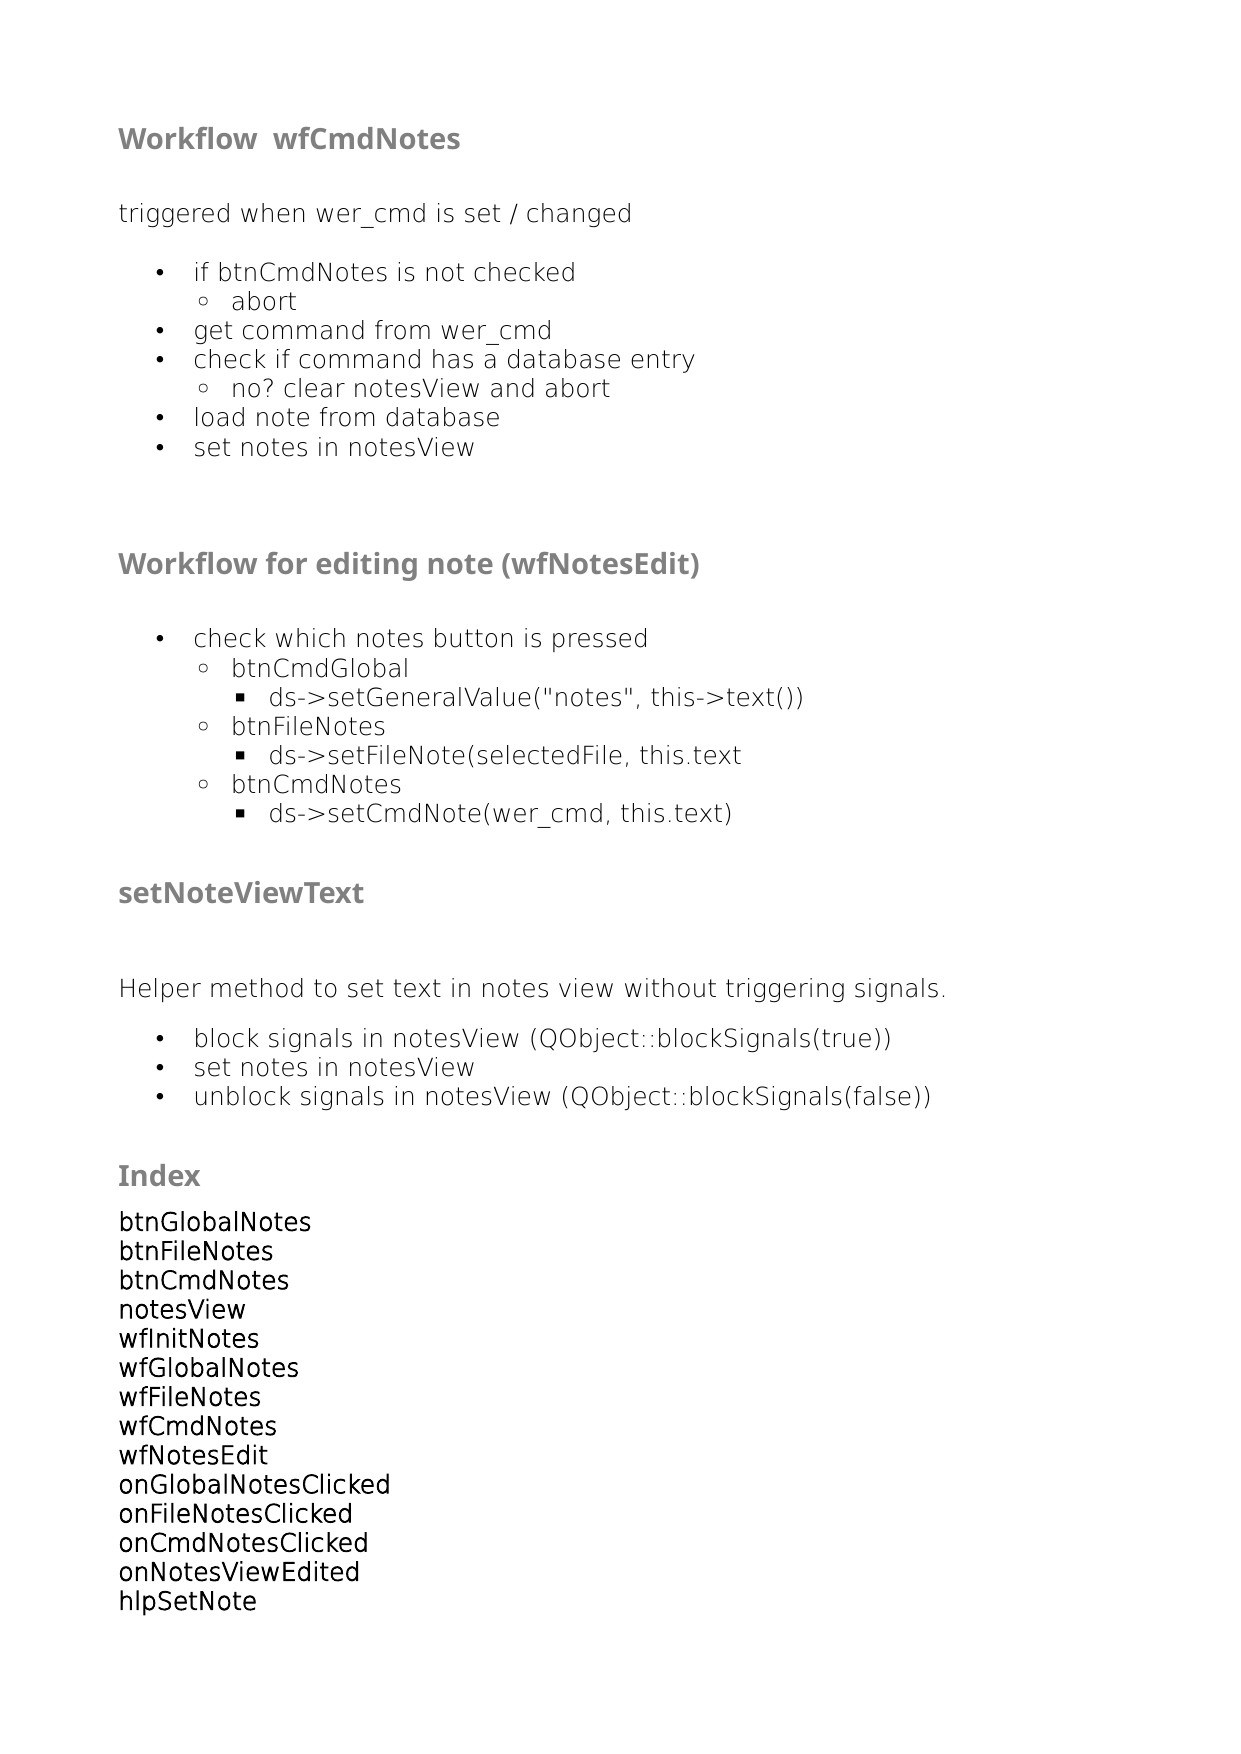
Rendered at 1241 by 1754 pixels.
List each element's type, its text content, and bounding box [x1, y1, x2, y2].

list if btnCmdNotes is not checked [156, 258, 1122, 287]
text btnFileNotes [118, 1237, 1122, 1266]
text Helper method to set text in notes view without triggering signals. [118, 974, 1122, 1003]
text wfNotesEdit [118, 1441, 1122, 1470]
text onCmdNotesClicked [118, 1528, 1122, 1557]
list no? clear notesView and abort [193, 374, 1122, 404]
text onNotesViewEdited [118, 1557, 1122, 1587]
subtitle Workflow for editing note (wfNotesEdit) [118, 543, 1122, 583]
text wfCmdNotes [118, 1412, 1122, 1441]
list btnCmdGlobal [193, 654, 1122, 683]
text triggered when wer_cmd is set / changed [118, 199, 1122, 229]
list btnFileNotes [193, 712, 1122, 741]
text btnCmdNotes [118, 1266, 1122, 1295]
list ds->setGeneralValue("notes", this->text()) [231, 683, 1122, 712]
subtitle Workflow wfCmdNotes [118, 118, 1122, 158]
list block signals in notesView (QObject::blockSignals(true)) [156, 1024, 1122, 1053]
list unblock signals in notesView (QObject::blockSignals(false)) [156, 1082, 1122, 1111]
subtitle setNoteViewText [118, 873, 1122, 912]
text btnGlobalNotes [118, 1207, 1122, 1237]
text wfFileNotes [118, 1382, 1122, 1412]
list set notes in notesView [156, 1053, 1122, 1082]
list ds->setFileNote(selectedFile, this.text [231, 741, 1122, 771]
subtitle Index [118, 1155, 1122, 1195]
list get command from wer_cmd [156, 316, 1122, 345]
list load note from database [156, 404, 1122, 433]
list check which notes button is pressed [156, 625, 1122, 654]
text notesView [118, 1295, 1122, 1324]
list btnCmdNotes [193, 771, 1122, 800]
list abort [193, 287, 1122, 316]
text hlpSetNote [118, 1587, 1122, 1616]
list check if command has a database entry [156, 345, 1122, 374]
text wfGlobalNotes [118, 1353, 1122, 1382]
text onGlobalNotesClicked [118, 1470, 1122, 1499]
text wfInitNotes [118, 1324, 1122, 1353]
list set notes in notesView [156, 433, 1122, 462]
text onFileNotesClicked [118, 1499, 1122, 1528]
list ds->setCmdNote(wer_cmd, this.text) [231, 800, 1122, 829]
